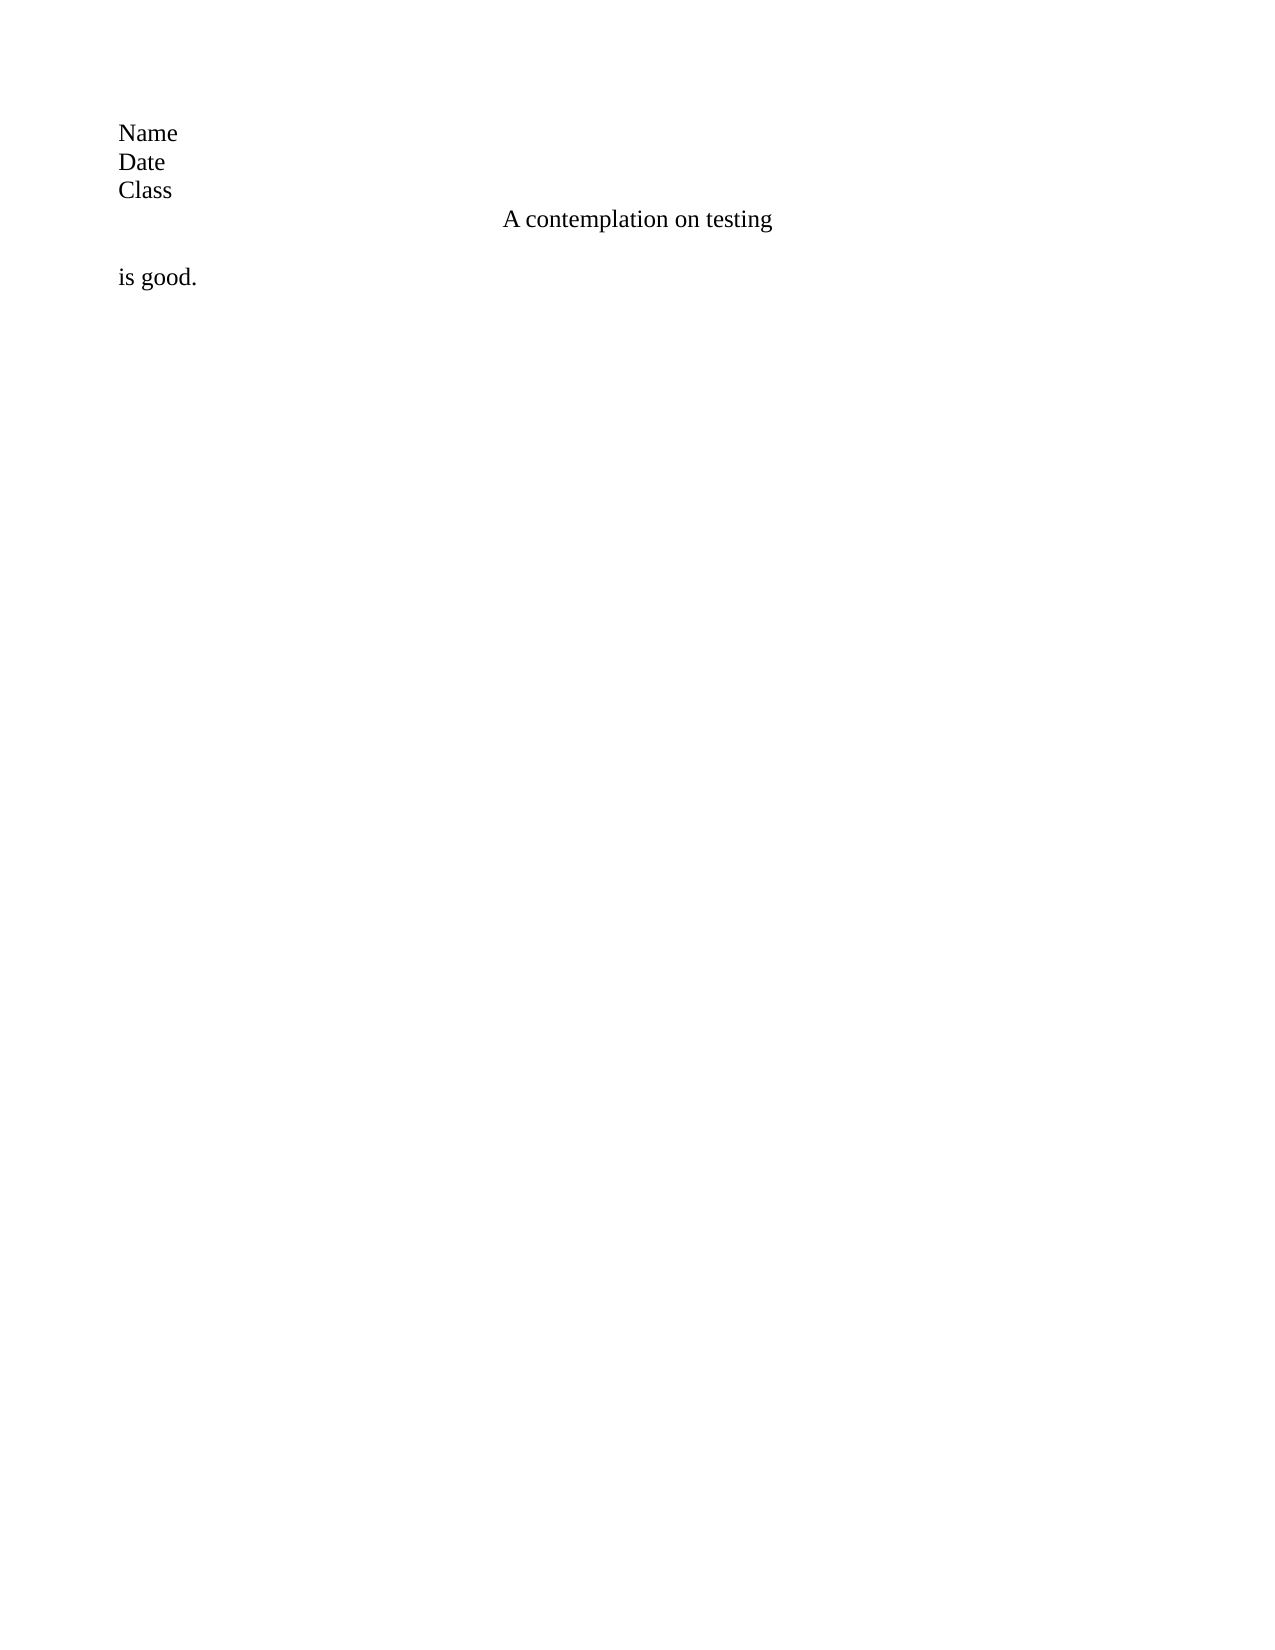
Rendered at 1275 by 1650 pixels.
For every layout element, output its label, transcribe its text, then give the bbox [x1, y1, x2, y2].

text Name [118, 118, 1157, 147]
text A contemplation on testing [118, 204, 1157, 233]
text is good. [118, 262, 1157, 291]
text Class [118, 176, 1157, 204]
text Date [118, 147, 1157, 176]
